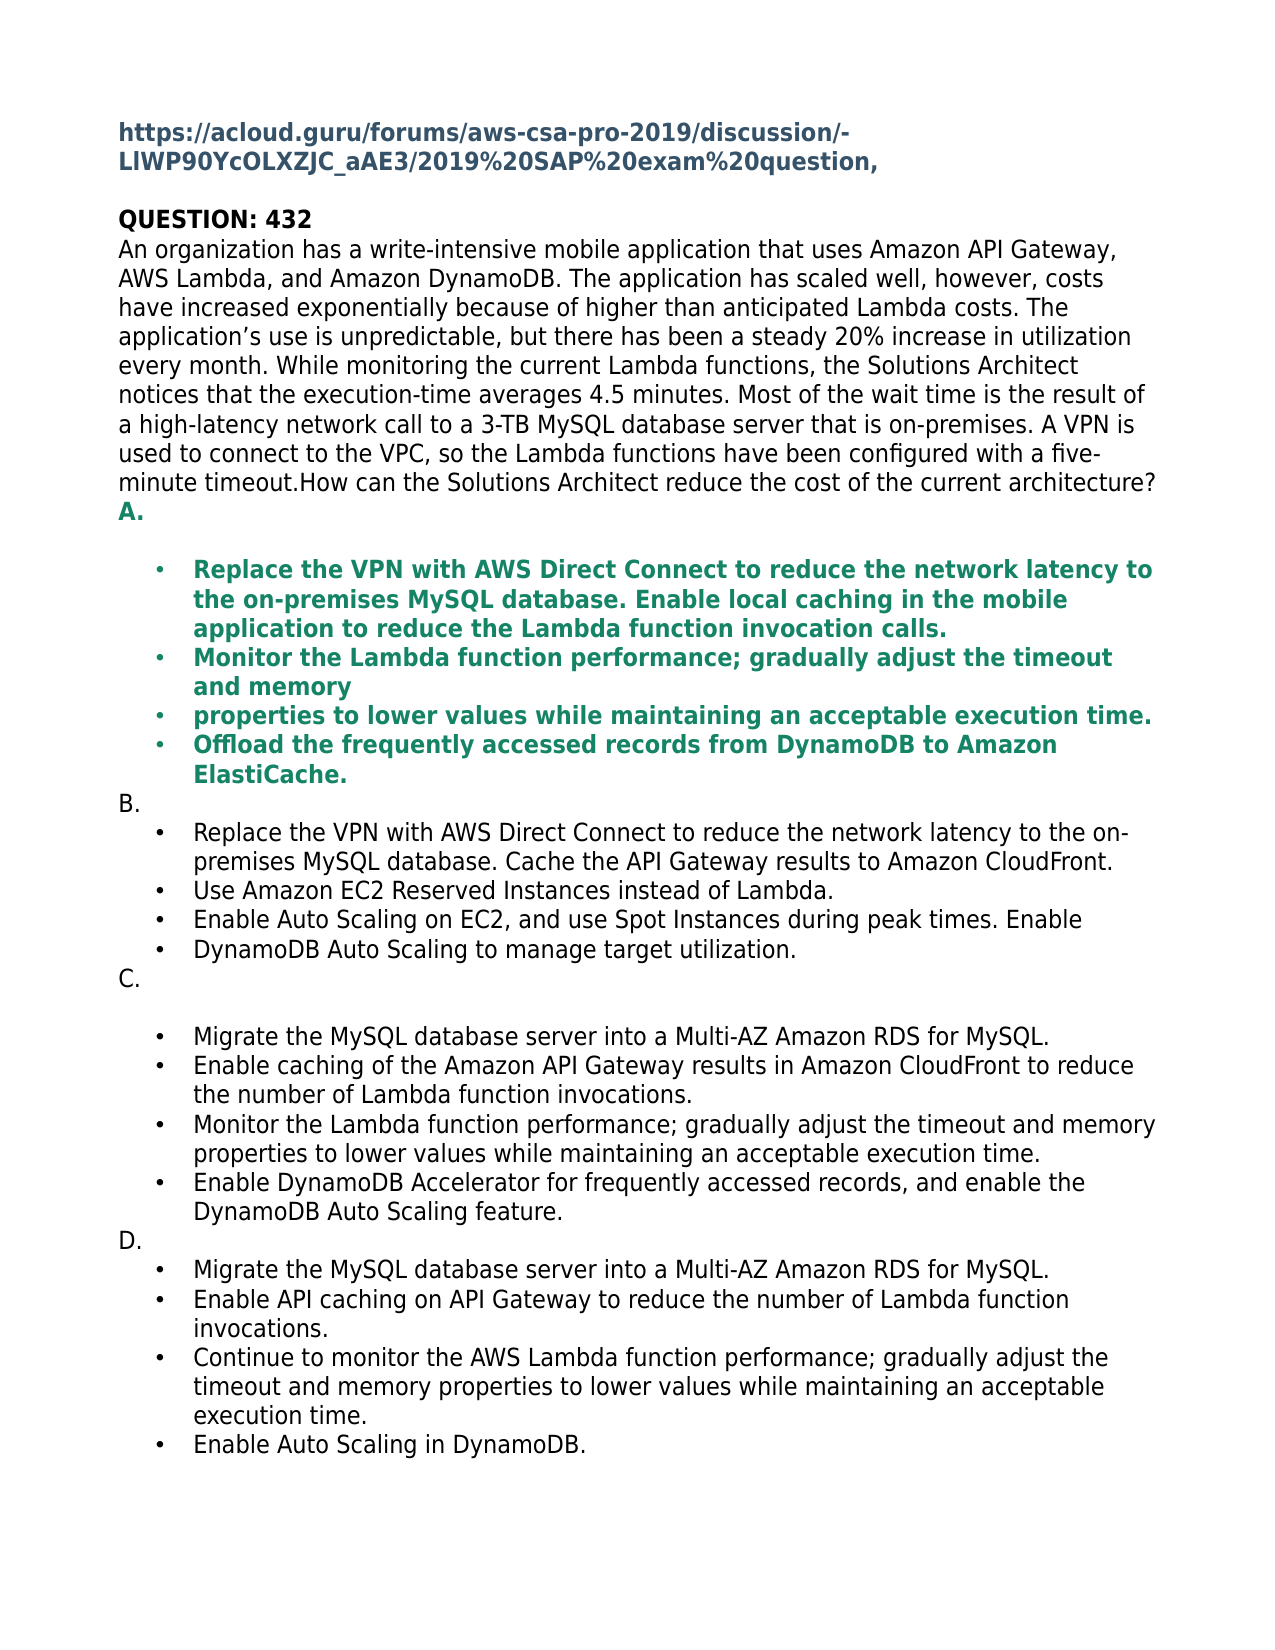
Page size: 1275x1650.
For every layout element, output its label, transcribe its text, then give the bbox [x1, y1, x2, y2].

list Enable Auto Scaling on EC2, and use Spot Instances during peak times. Enable [156, 906, 1157, 935]
list Replace the VPN with AWS Direct Connect to reduce the network latency to the on-premises MySQL database. Enable local caching in the mobile application to reduce the Lambda function invocation calls. [156, 556, 1157, 643]
list Enable API caching on API Gateway to reduce the number of Lambda function invocations. [156, 1285, 1157, 1343]
text QUESTION: 432 [118, 206, 1157, 235]
list Enable Auto Scaling in DynamoDB. [156, 1431, 1157, 1460]
text https://acloud.guru/forums/aws-csa-pro-2019/discussion/-LlWP90YcOLXZJC_aAE3/2019%20SAP%20exam%20question, [118, 118, 1157, 176]
list Migrate the MySQL database server into a Multi-AZ Amazon RDS for MySQL. [156, 1022, 1157, 1051]
list Monitor the Lambda function performance; gradually adjust the timeout and memory properties to lower values while maintaining an acceptable execution time. [156, 1110, 1157, 1168]
text D. [118, 1226, 1157, 1256]
list Monitor the Lambda function performance; gradually adjust the timeout and memory [156, 643, 1157, 701]
text C. [118, 964, 1157, 993]
list Enable DynamoDB Accelerator for frequently accessed records, and enable the DynamoDB Auto Scaling feature. [156, 1168, 1157, 1226]
list Use Amazon EC2 Reserved Instances instead of Lambda. [156, 876, 1157, 906]
list DynamoDB Auto Scaling to manage target utilization. [156, 935, 1157, 964]
text An organization has a write-intensive mobile application that uses Amazon API Gateway, AWS Lambda, and Amazon DynamoDB. The application has scaled well, however, costs have increased exponentially because of higher than anticipated Lambda costs. The application’s use is unpredictable, but there has been a steady 20% increase in utilization every month. While monitoring the current Lambda functions, the Solutions Architect notices that the execution-time averages 4.5 minutes. Most of the wait time is the result of a high-latency network call to a 3-TB MySQL database server that is on-premises. A VPN is used to connect to the VPC, so the Lambda functions have been configured with a five-minute timeout.How can the Solutions Architect reduce the cost of the current architecture? [118, 235, 1157, 497]
text B. [118, 789, 1157, 818]
list Continue to monitor the AWS Lambda function performance; gradually adjust the timeout and memory properties to lower values while maintaining an acceptable execution time. [156, 1343, 1157, 1431]
list Migrate the MySQL database server into a Multi-AZ Amazon RDS for MySQL. [156, 1256, 1157, 1285]
list properties to lower values while maintaining an acceptable execution time. [156, 701, 1157, 731]
text A. [118, 497, 1157, 526]
list Offload the frequently accessed records from DynamoDB to Amazon ElastiCache. [156, 731, 1157, 789]
list Enable caching of the Amazon API Gateway results in Amazon CloudFront to reduce the number of Lambda function invocations. [156, 1051, 1157, 1110]
list Replace the VPN with AWS Direct Connect to reduce the network latency to the on-premises MySQL database. Cache the API Gateway results to Amazon CloudFront. [156, 818, 1157, 876]
